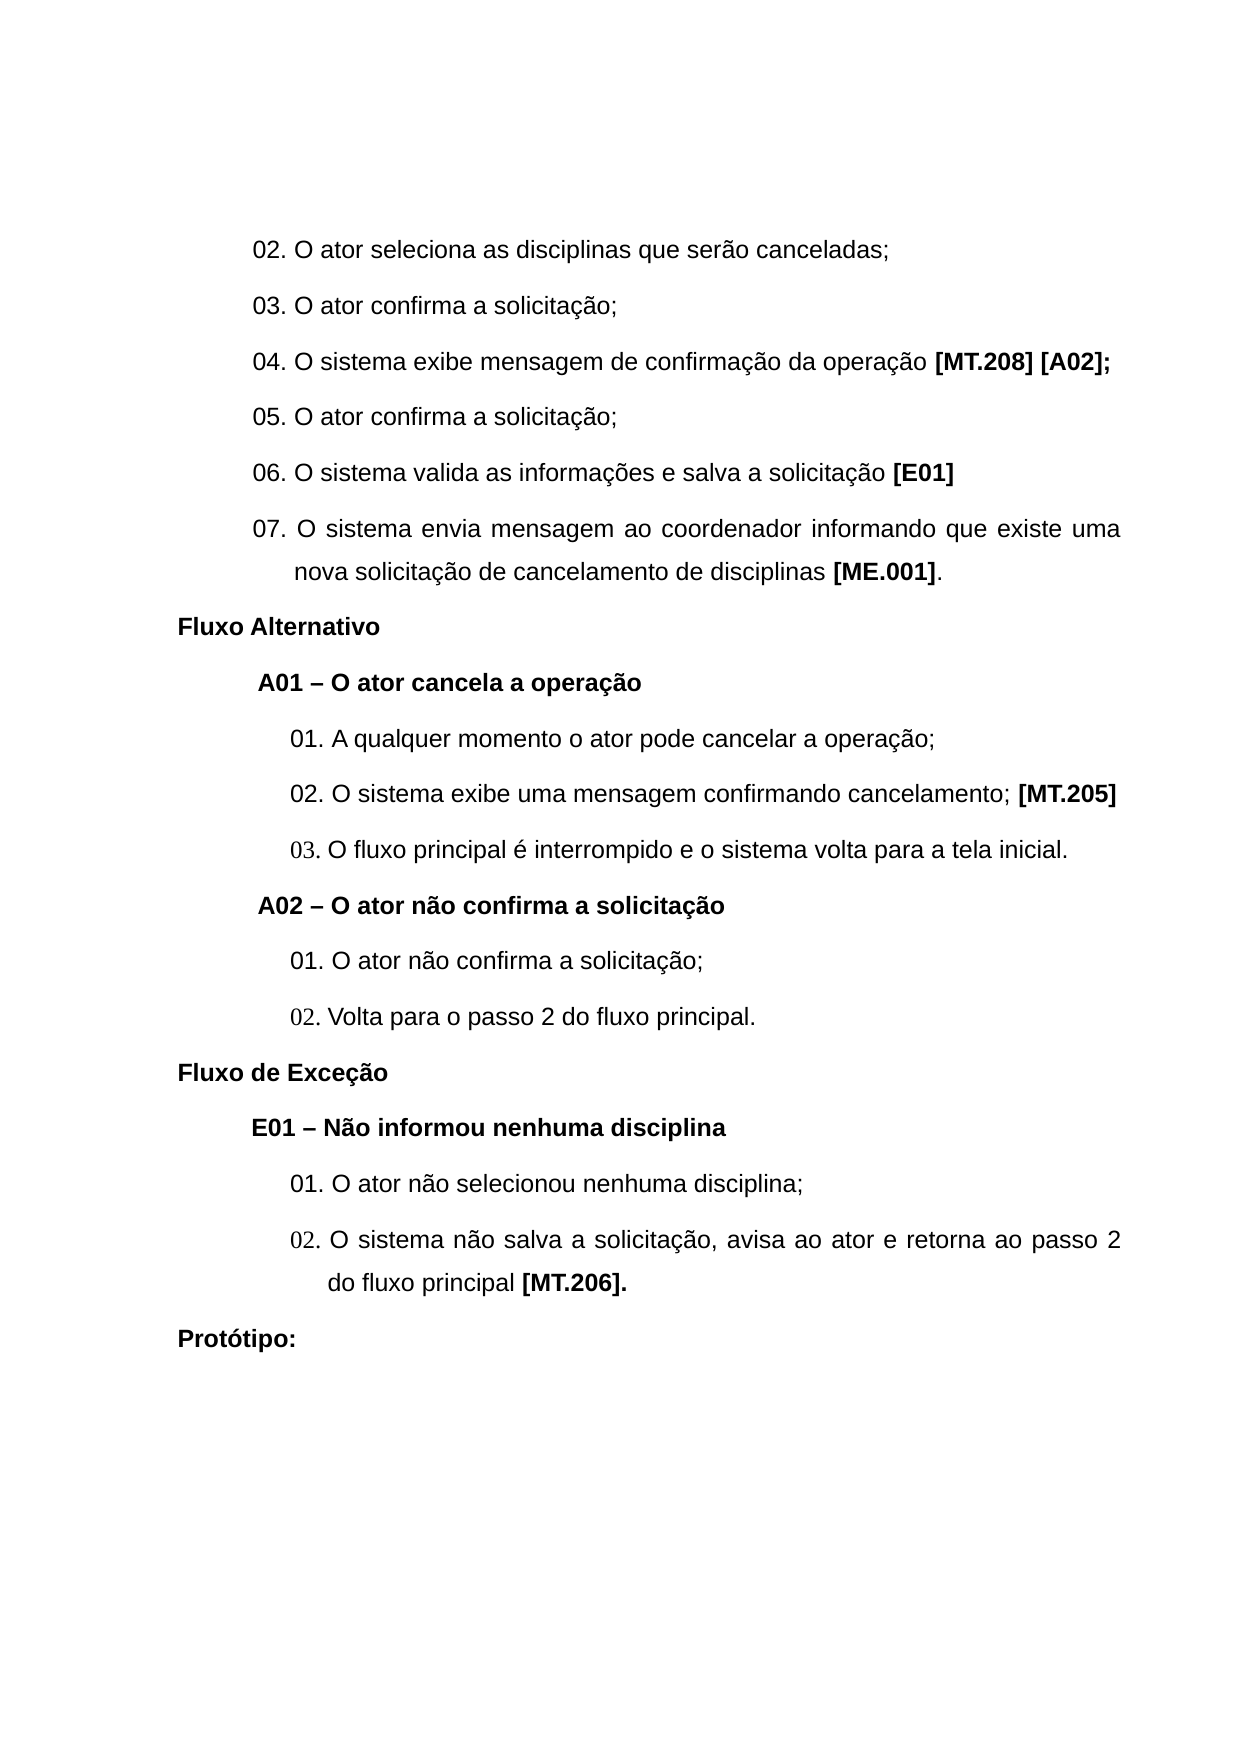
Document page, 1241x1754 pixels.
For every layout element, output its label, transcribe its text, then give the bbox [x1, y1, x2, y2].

text A02 – O ator não confirma a solicitação [177, 891, 1122, 919]
text 07. O sistema envia mensagem ao coordenador informando que existe uma nova solicitação de cancelamento de disciplinas [ME.001]. [252, 513, 1122, 585]
text Fluxo Alternativo [177, 612, 1122, 641]
text 02. O sistema não salva a solicitação, avisa ao ator e retorna ao passo 2 do fluxo principal [MT.206]. [290, 1225, 1122, 1297]
text 02. O ator seleciona as disciplinas que serão canceladas; [252, 235, 1122, 264]
text 05. O ator confirma a solicitação; [252, 402, 1122, 431]
text 04. O sistema exibe mensagem de confirmação da operação [MT.208] [A02]; [252, 347, 1122, 375]
text 06. O sistema valida as informações e salva a solicitação [E01] [252, 458, 1122, 487]
text Fluxo de Exceção [177, 1058, 1122, 1086]
text Protótipo: [177, 1323, 1122, 1352]
text 03. O fluxo principal é interrompido e o sistema volta para a tela inicial. [290, 835, 1122, 864]
text 01. O ator não confirma a solicitação; [290, 946, 1122, 975]
text E01 – Não informou nenhuma disciplina [177, 1113, 1122, 1142]
text 01. O ator não selecionou nenhuma disciplina; [290, 1169, 1122, 1198]
text 02. Volta para o passo 2 do fluxo principal. [290, 1002, 1122, 1031]
text 03. O ator confirma a solicitação; [252, 291, 1122, 320]
text A01 – O ator cancela a operação [177, 668, 1122, 697]
text 02. O sistema exibe uma mensagem confirmando cancelamento; [MT.205] [290, 779, 1122, 808]
text 01. A qualquer momento o ator pode cancelar a operação; [290, 724, 1122, 752]
